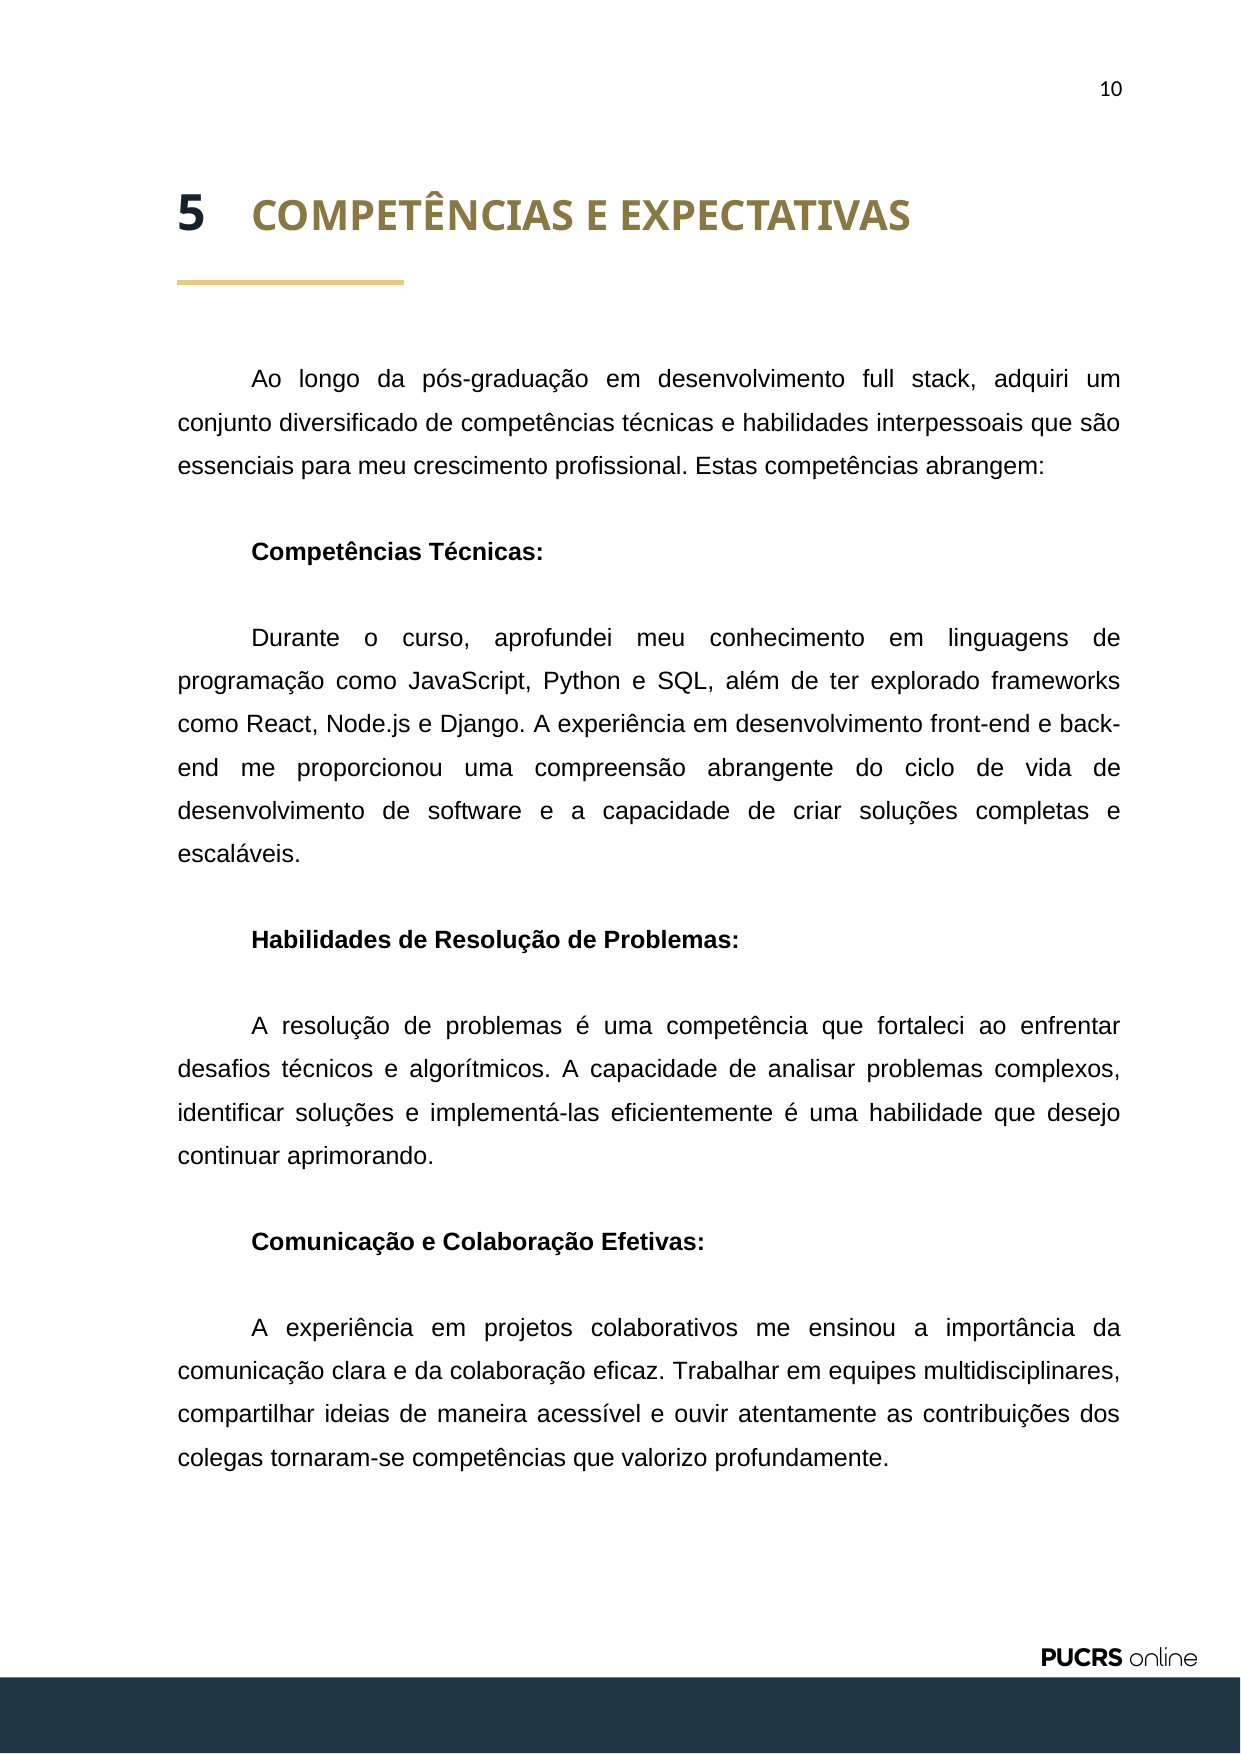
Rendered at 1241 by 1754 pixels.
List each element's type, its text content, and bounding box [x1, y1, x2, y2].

text Durante o curso, aprofundei meu conhecimento em linguagens de programação como JavaScript, Python e SQL, além de ter explorado frameworks como React, Node.js e Django. A experiência em desenvolvimento front-end e back-end me proporcionou uma compreensão abrangente do ciclo de vida de desenvolvimento de software e a capacidade de criar soluções completas e escaláveis. [177, 623, 1122, 868]
text Ao longo da pós-graduação em desenvolvimento full stack, adquiri um conjunto diversificado de competências técnicas e habilidades interpessoais que são essenciais para meu crescimento profissional. Estas competências abrangem: [177, 364, 1122, 479]
text A resolução de problemas é uma competência que fortaleci ao enfrentar desafios técnicos e algorítmicos. A capacidade de analisar problemas complexos, identificar soluções e implementá-las eficientemente é uma habilidade que desejo continuar aprimorando. [177, 1011, 1122, 1169]
text A experiência em projetos colaborativos me ensinou a importância da comunicação clara e da colaboração eficaz. Trabalhar em equipes multidisciplinares, compartilhar ideias de maneira acessível e ouvir atentamente as contribuições dos colegas tornaram-se competências que valorizo profundamente. [177, 1313, 1122, 1471]
subtitle Competências e expectativas [177, 177, 1122, 245]
picture [1040, 1646, 1198, 1668]
text Comunicação e Colaboração Efetivas: [177, 1227, 1122, 1256]
text Competências Técnicas: [177, 537, 1122, 566]
text Habilidades de Resolução de Problemas: [177, 925, 1122, 954]
